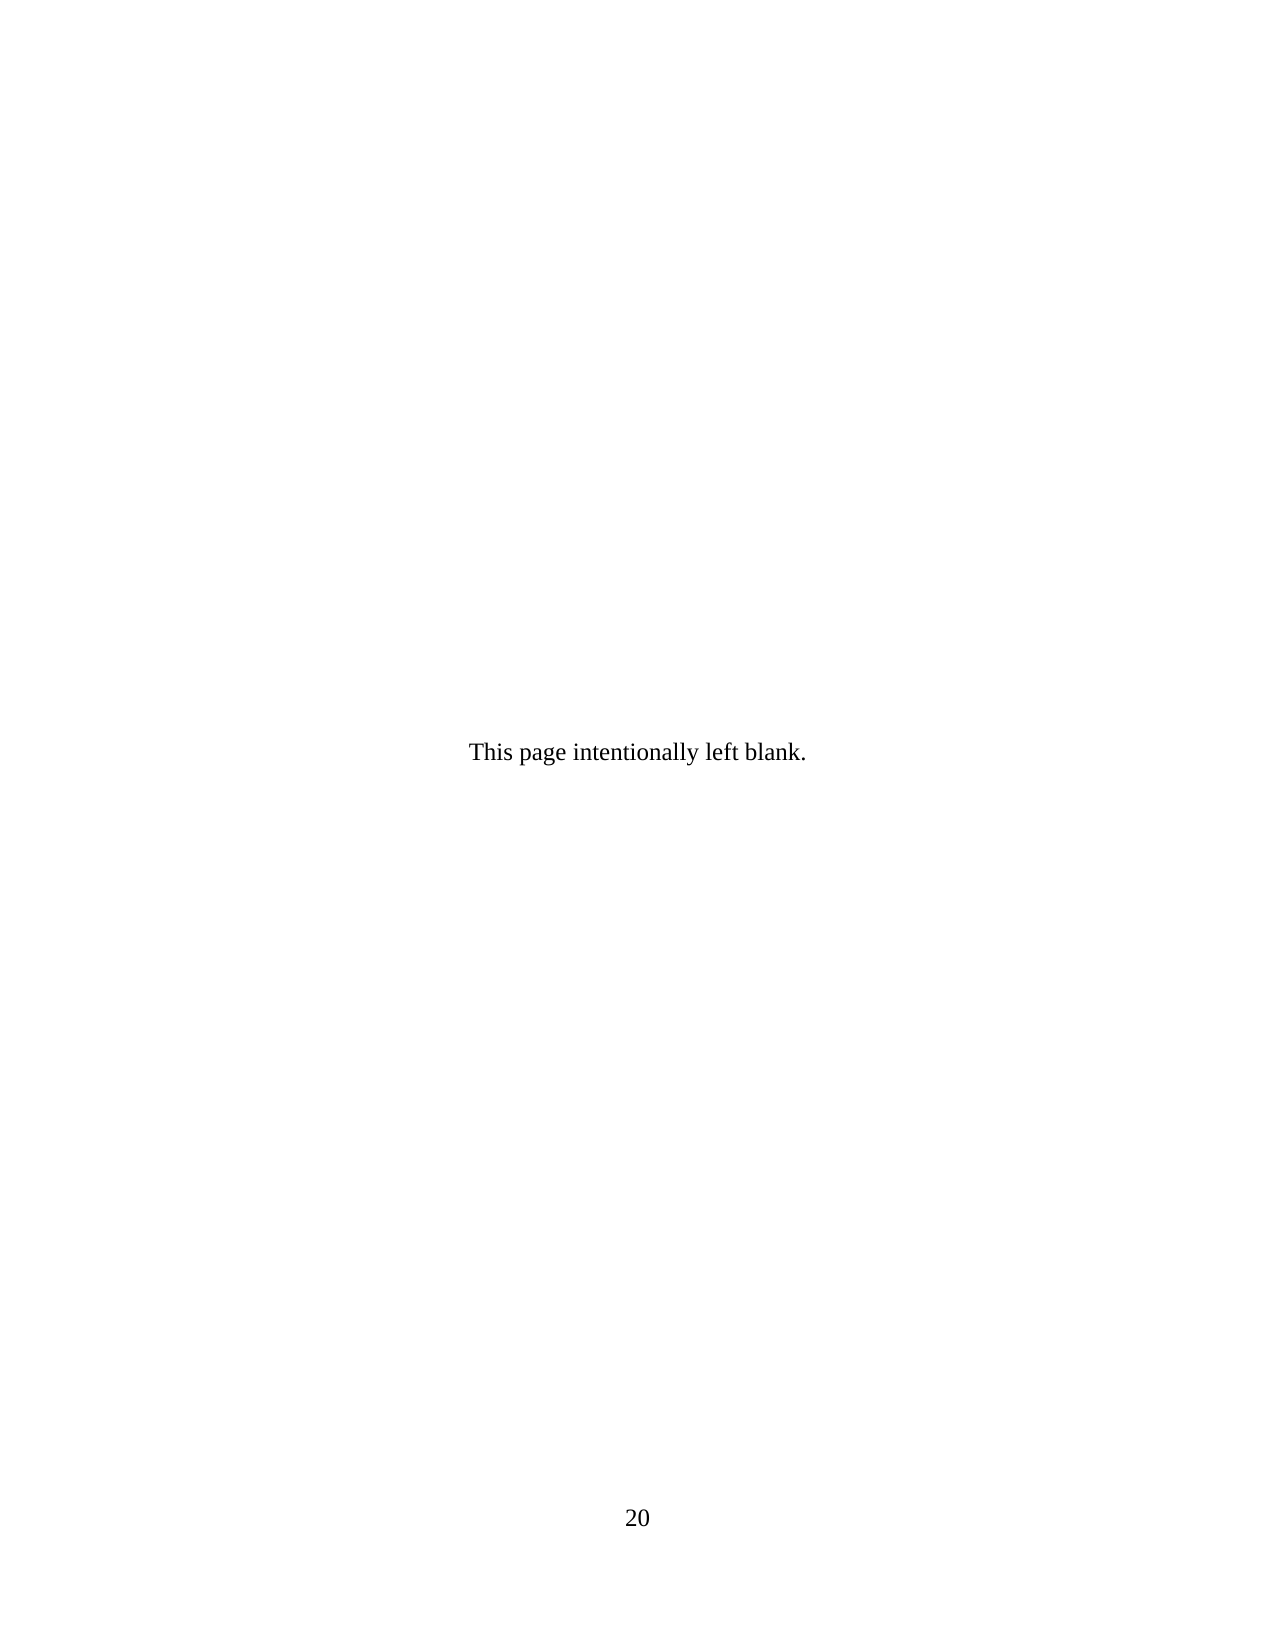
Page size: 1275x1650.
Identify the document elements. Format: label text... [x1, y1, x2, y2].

text This page intentionally left blank. [118, 737, 1157, 766]
